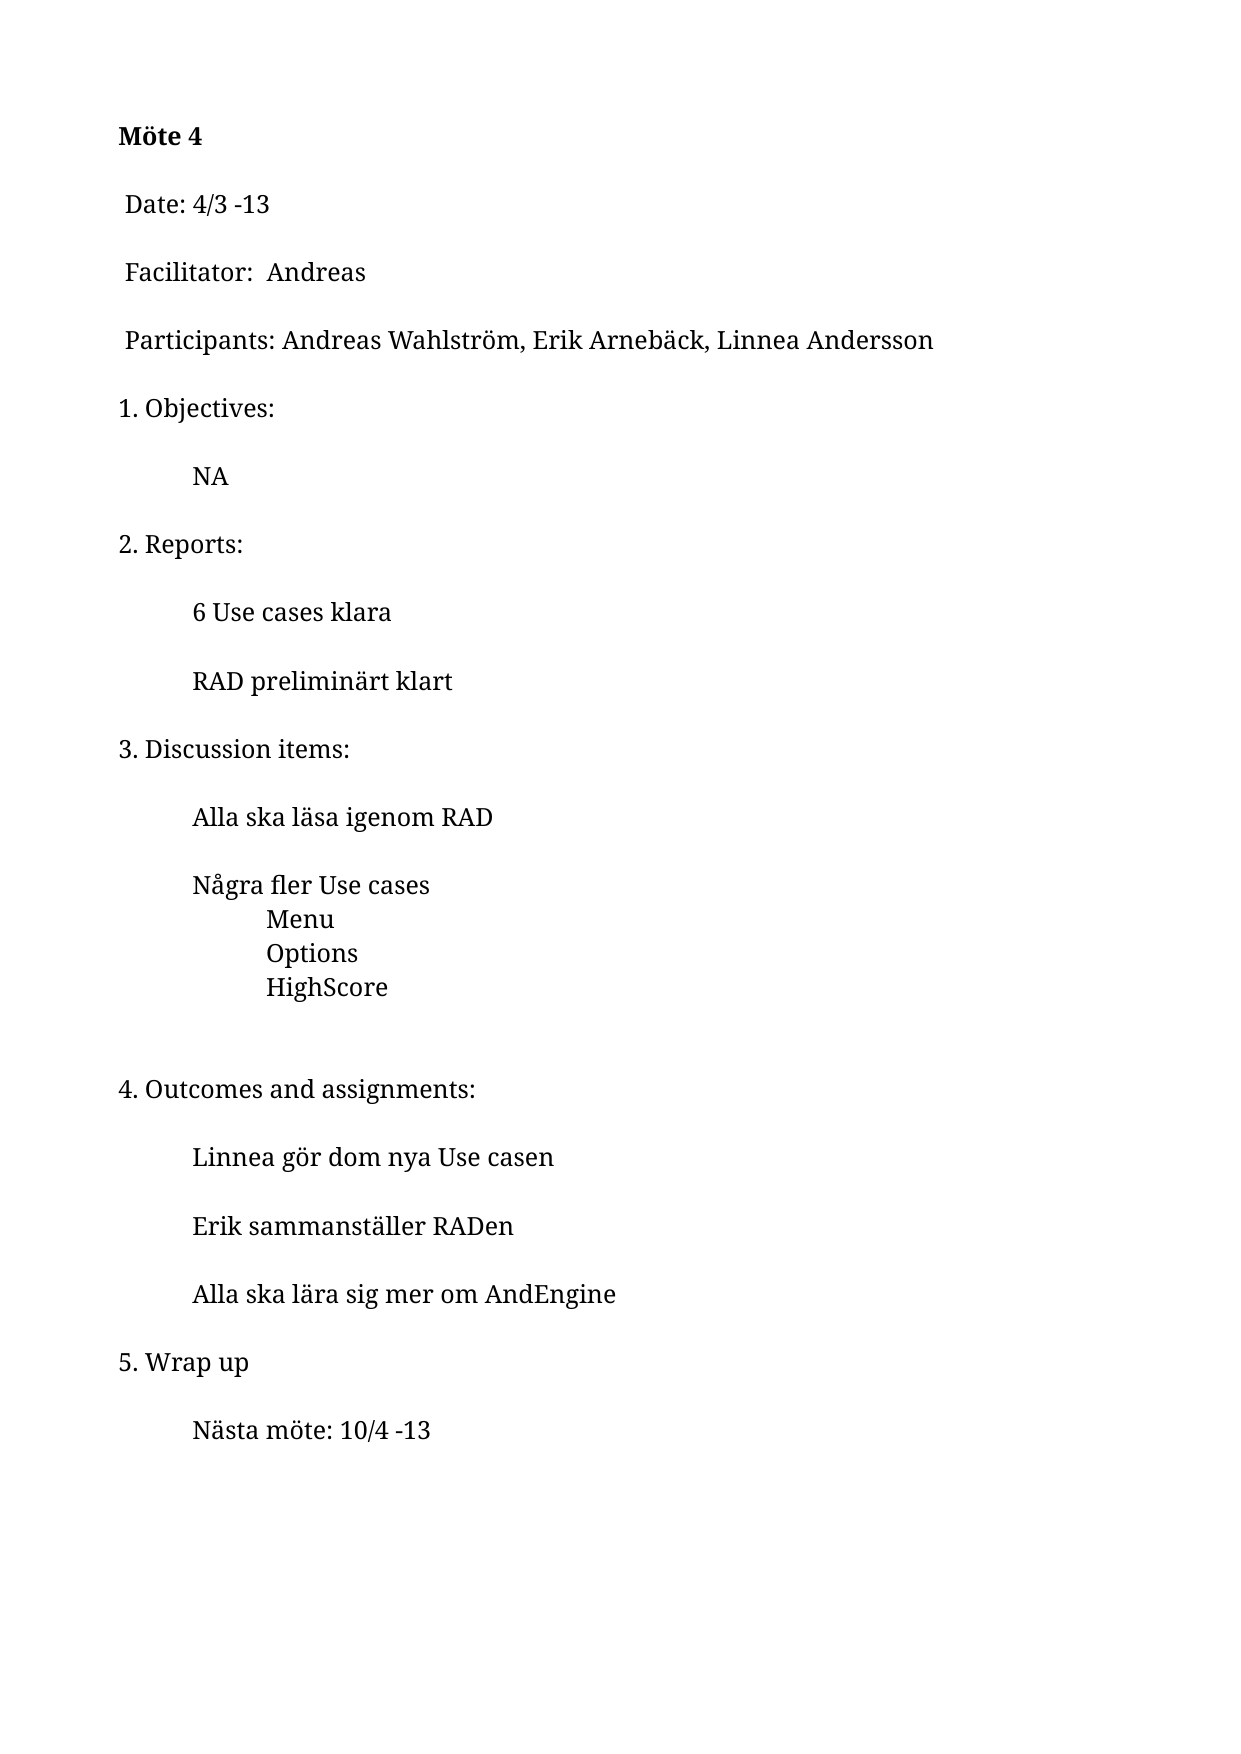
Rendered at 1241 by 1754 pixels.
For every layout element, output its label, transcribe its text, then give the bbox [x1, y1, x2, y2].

text NA [118, 459, 1122, 493]
text Alla ska läsa igenom RAD [118, 799, 1122, 833]
text HighScore [118, 970, 1122, 1004]
text Möte 4 [118, 118, 1122, 152]
text Linnea gör dom nya Use casen [118, 1106, 1122, 1174]
text 4. Outcomes and assignments: [118, 1004, 1122, 1106]
text 2. Reports: [118, 493, 1122, 561]
text Några fler Use cases [118, 867, 1122, 902]
text 6 Use cases klara [118, 595, 1122, 629]
text 5. Wrap up Nästa möte: 10/4 -13 [118, 1310, 1122, 1515]
text Options [118, 936, 1122, 970]
text Menu [118, 902, 1122, 936]
text Alla ska lära sig mer om AndEngine [118, 1276, 1122, 1310]
text Erik sammanställer RADen [118, 1208, 1122, 1242]
text Date: 4/3 -13 Facilitator: Andreas Participants: Andreas Wahlström, Erik Arnebäck, Linnea Andersson 1. Objectives: [118, 152, 1122, 425]
text RAD preliminärt klart 3. Discussion items: [118, 663, 1122, 765]
